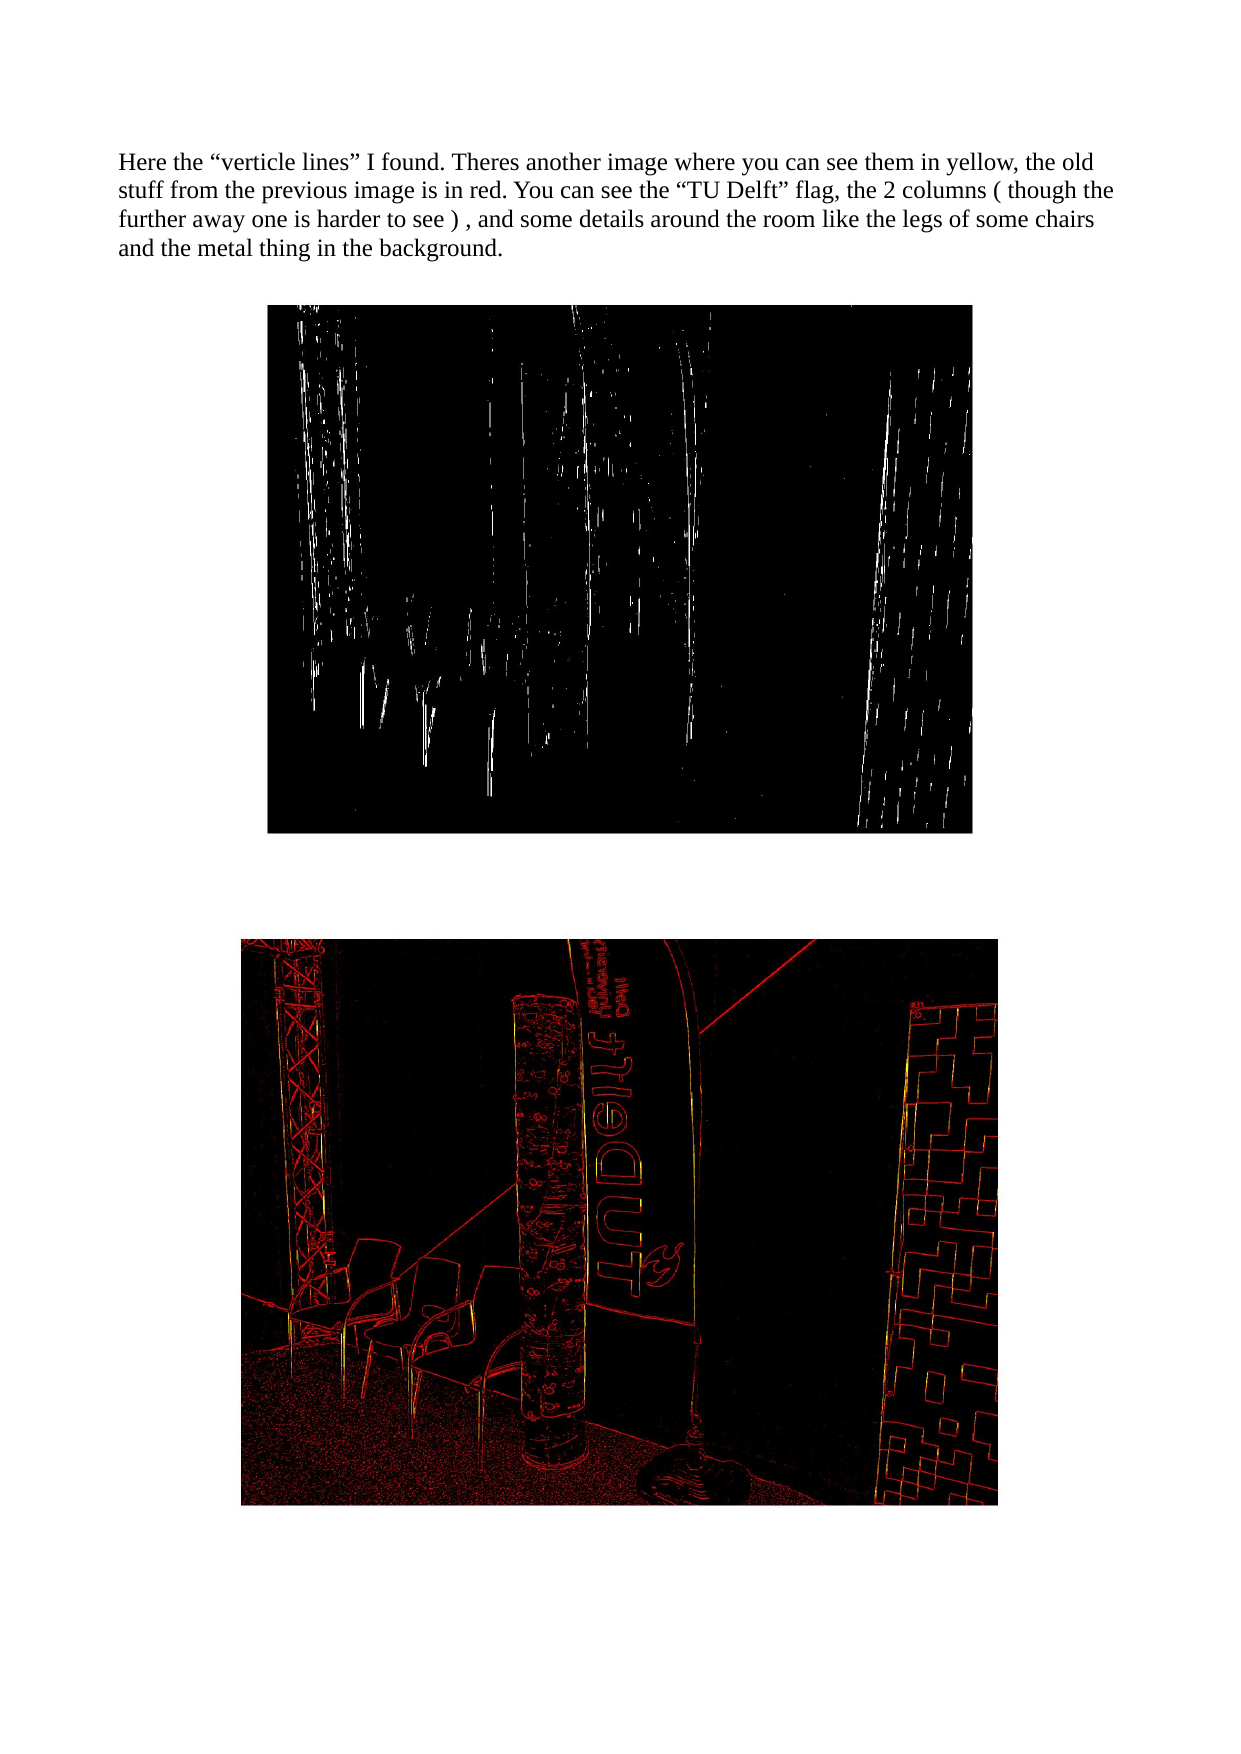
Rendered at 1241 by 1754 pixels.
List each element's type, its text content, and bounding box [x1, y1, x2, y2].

picture [219, 290, 1021, 866]
text Here the “verticle lines” I found. Theres another image where you can see them in yellow, the old stuff from the previous image is in red. You can see the “TU Delft” flag, the 2 columns ( though the further away one is harder to see ) , and some details around the room like the legs of some chairs and the metal thing in the background. [118, 147, 1122, 262]
picture [191, 923, 1050, 1540]
